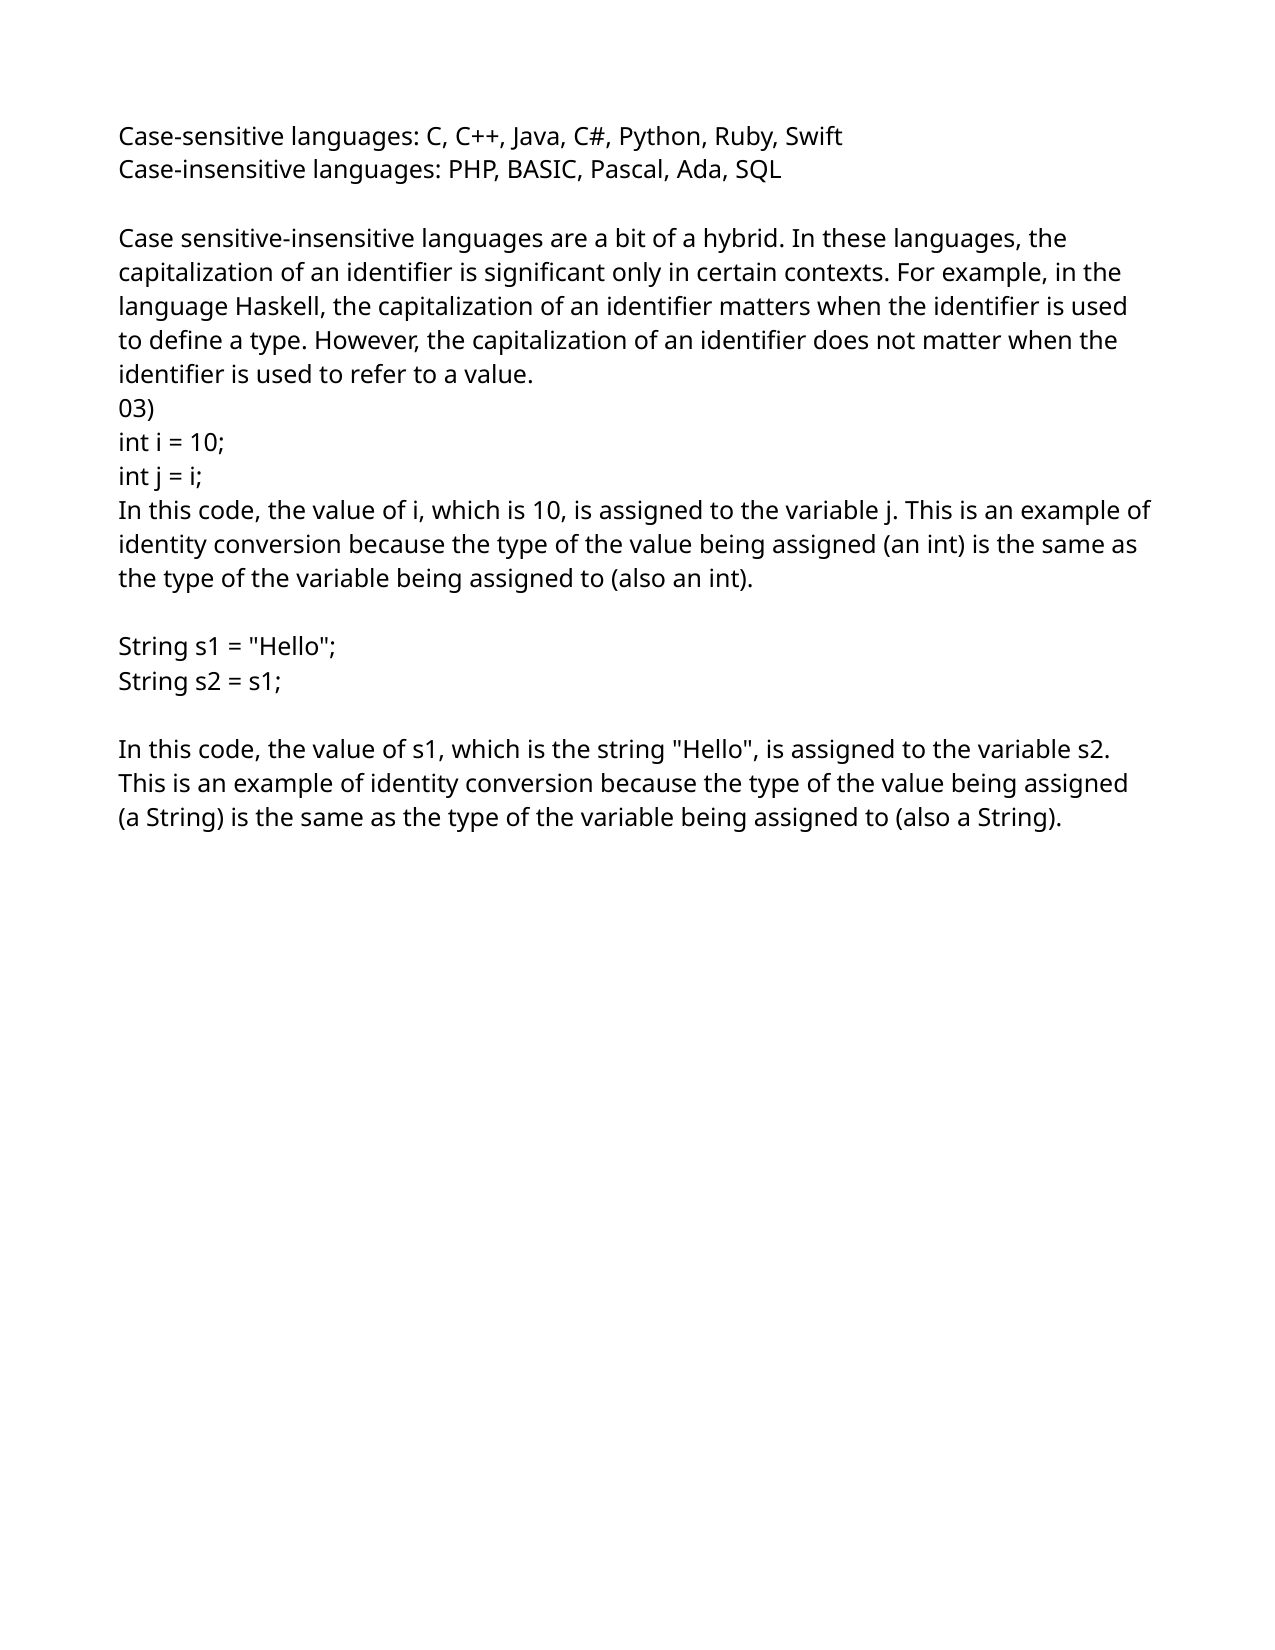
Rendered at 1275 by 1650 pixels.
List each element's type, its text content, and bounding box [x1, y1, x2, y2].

text Case-sensitive languages: C, C++, Java, C#, Python, Ruby, Swift [118, 118, 1157, 152]
text int i = 10; [118, 425, 1157, 459]
text 03) [118, 391, 1157, 425]
text String s2 = s1; [118, 663, 1157, 697]
text int j = i; [118, 459, 1157, 493]
text Case sensitive-insensitive languages are a bit of a hybrid. In these languages, the capitalization of an identifier is significant only in certain contexts. For example, in the language Haskell, the capitalization of an identifier matters when the identifier is used to define a type. However, the capitalization of an identifier does not matter when the identifier is used to refer to a value. [118, 220, 1157, 391]
text In this code, the value of i, which is 10, is assigned to the variable j. This is an example of identity conversion because the type of the value being assigned (an int) is the same as the type of the variable being assigned to (also an int). [118, 493, 1157, 595]
text In this code, the value of s1, which is the string "Hello", is assigned to the variable s2. This is an example of identity conversion because the type of the value being assigned (a String) is the same as the type of the variable being assigned to (also a String). [118, 731, 1157, 833]
text String s1 = "Hello"; [118, 629, 1157, 663]
text Case-insensitive languages: PHP, BASIC, Pascal, Ada, SQL [118, 152, 1157, 186]
